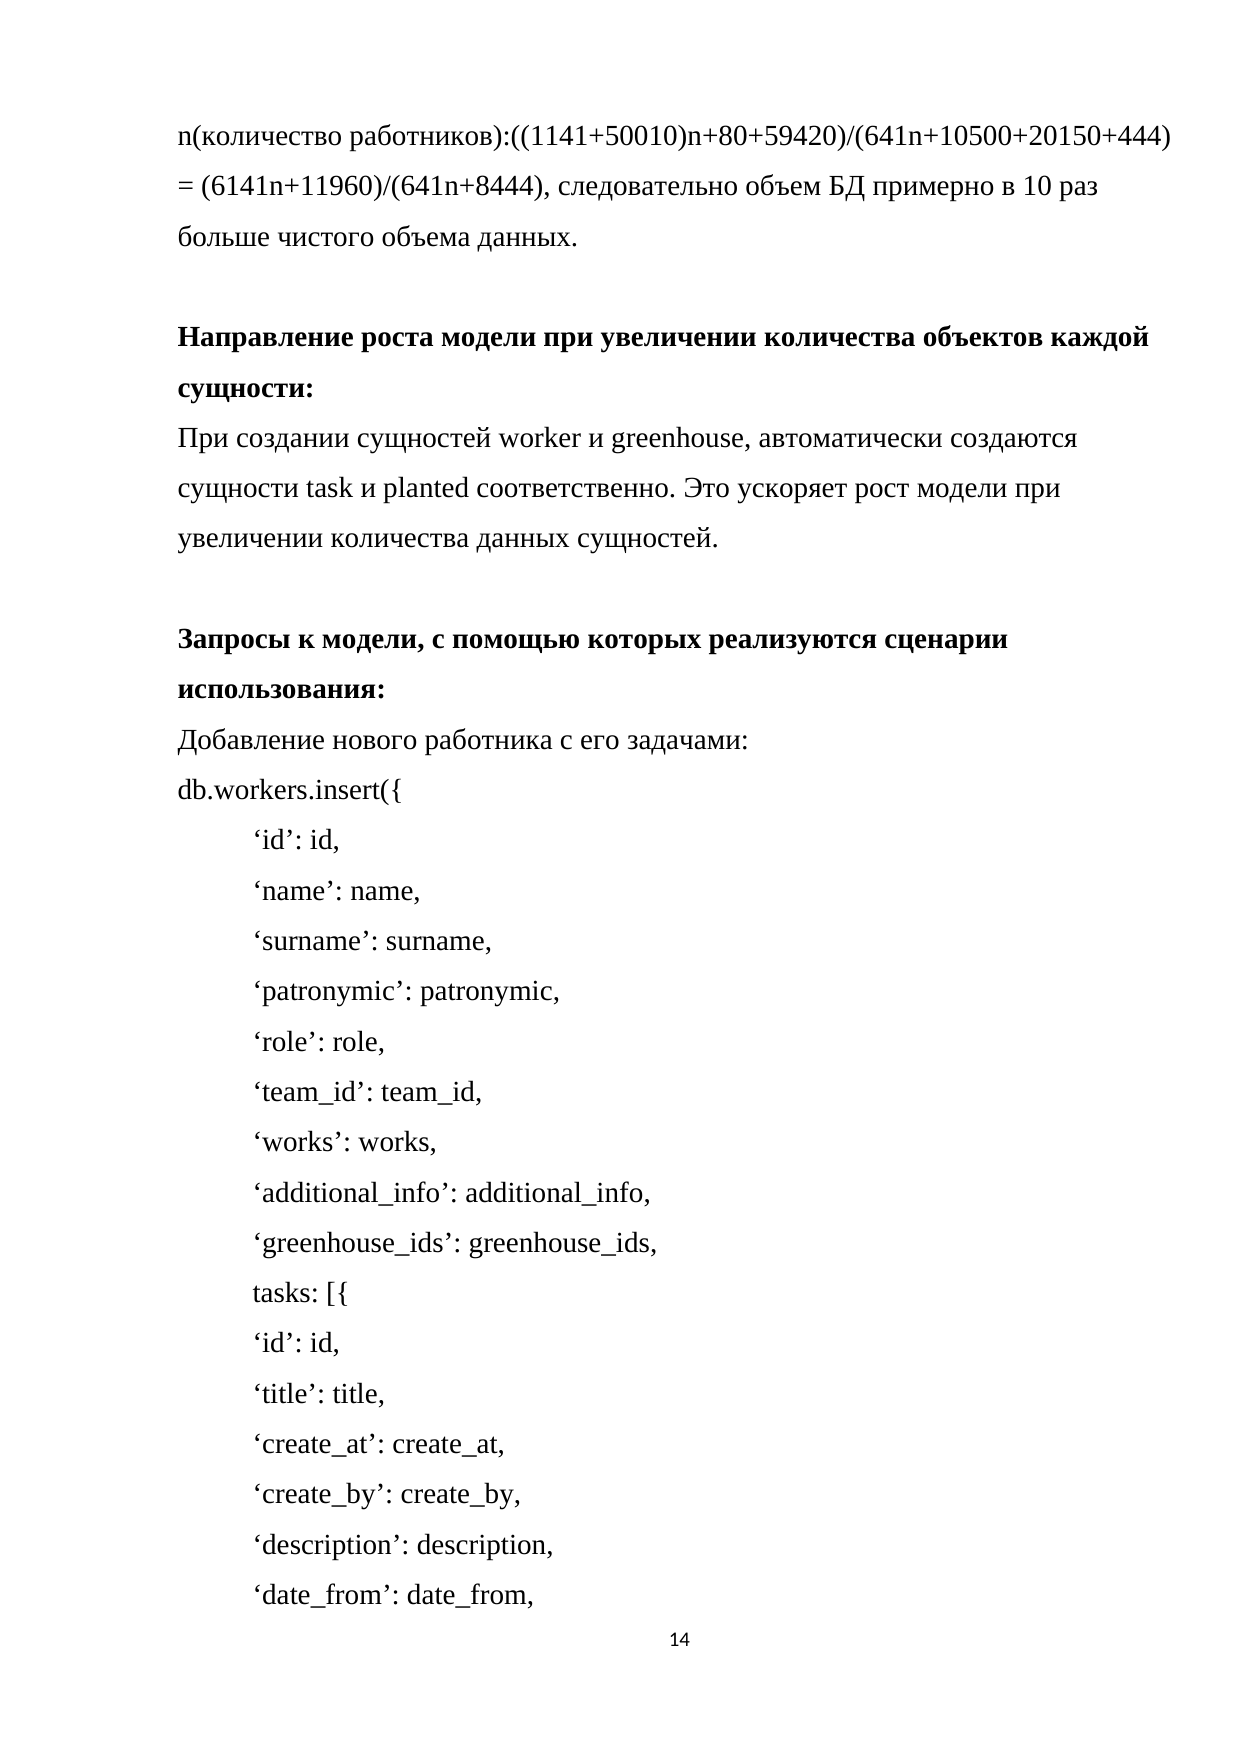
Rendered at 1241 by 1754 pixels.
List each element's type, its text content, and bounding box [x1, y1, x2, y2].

text db.workers.insert({ [177, 772, 1181, 806]
text ‘id’: id, [177, 822, 1181, 856]
text ‘create_at’: create_at, [177, 1426, 1181, 1460]
text ‘name’: name, [177, 873, 1181, 906]
text ‘team_id’: team_id, [177, 1074, 1181, 1108]
text Запросы к модели, с помощью которых реализуются сценарии использования: [177, 621, 1181, 705]
text ‘description’: description, [177, 1527, 1181, 1560]
text ‘id’: id, [177, 1326, 1181, 1359]
text Направление роста модели при увеличении количества объектов каждой сущности: [177, 319, 1181, 403]
text ‘create_by’: create_by, [177, 1477, 1181, 1510]
text ‘greenhouse_ids’: greenhouse_ids, [177, 1225, 1181, 1258]
text Добавление нового работника c его задачами: [177, 722, 1181, 755]
text ‘surname’: surname, [177, 923, 1181, 957]
text ‘works’: works, [177, 1124, 1181, 1158]
text При создании сущностей worker и greenhouse, автоматически создаются сущности task и planted соответственно. Это ускоряет рост модели при увеличении количества данных сущностей. [177, 420, 1181, 554]
text ‘patronymic’: patronymic, [177, 973, 1181, 1007]
text ‘title’: title, [177, 1376, 1181, 1409]
text n(количество работников):((1141+50010)n+80+59420)/(641n+10500+20150+444) = (6141n+11960)/(641n+8444), следовательно объем БД примерно в 10 раз больше чистого объема данных. [177, 118, 1181, 252]
text ‘role’: role, [177, 1024, 1181, 1057]
text tasks: [{ [177, 1275, 1181, 1309]
text ‘additional_info’: additional_info, [177, 1175, 1181, 1208]
text ‘date_from’: date_from, [177, 1577, 1181, 1611]
